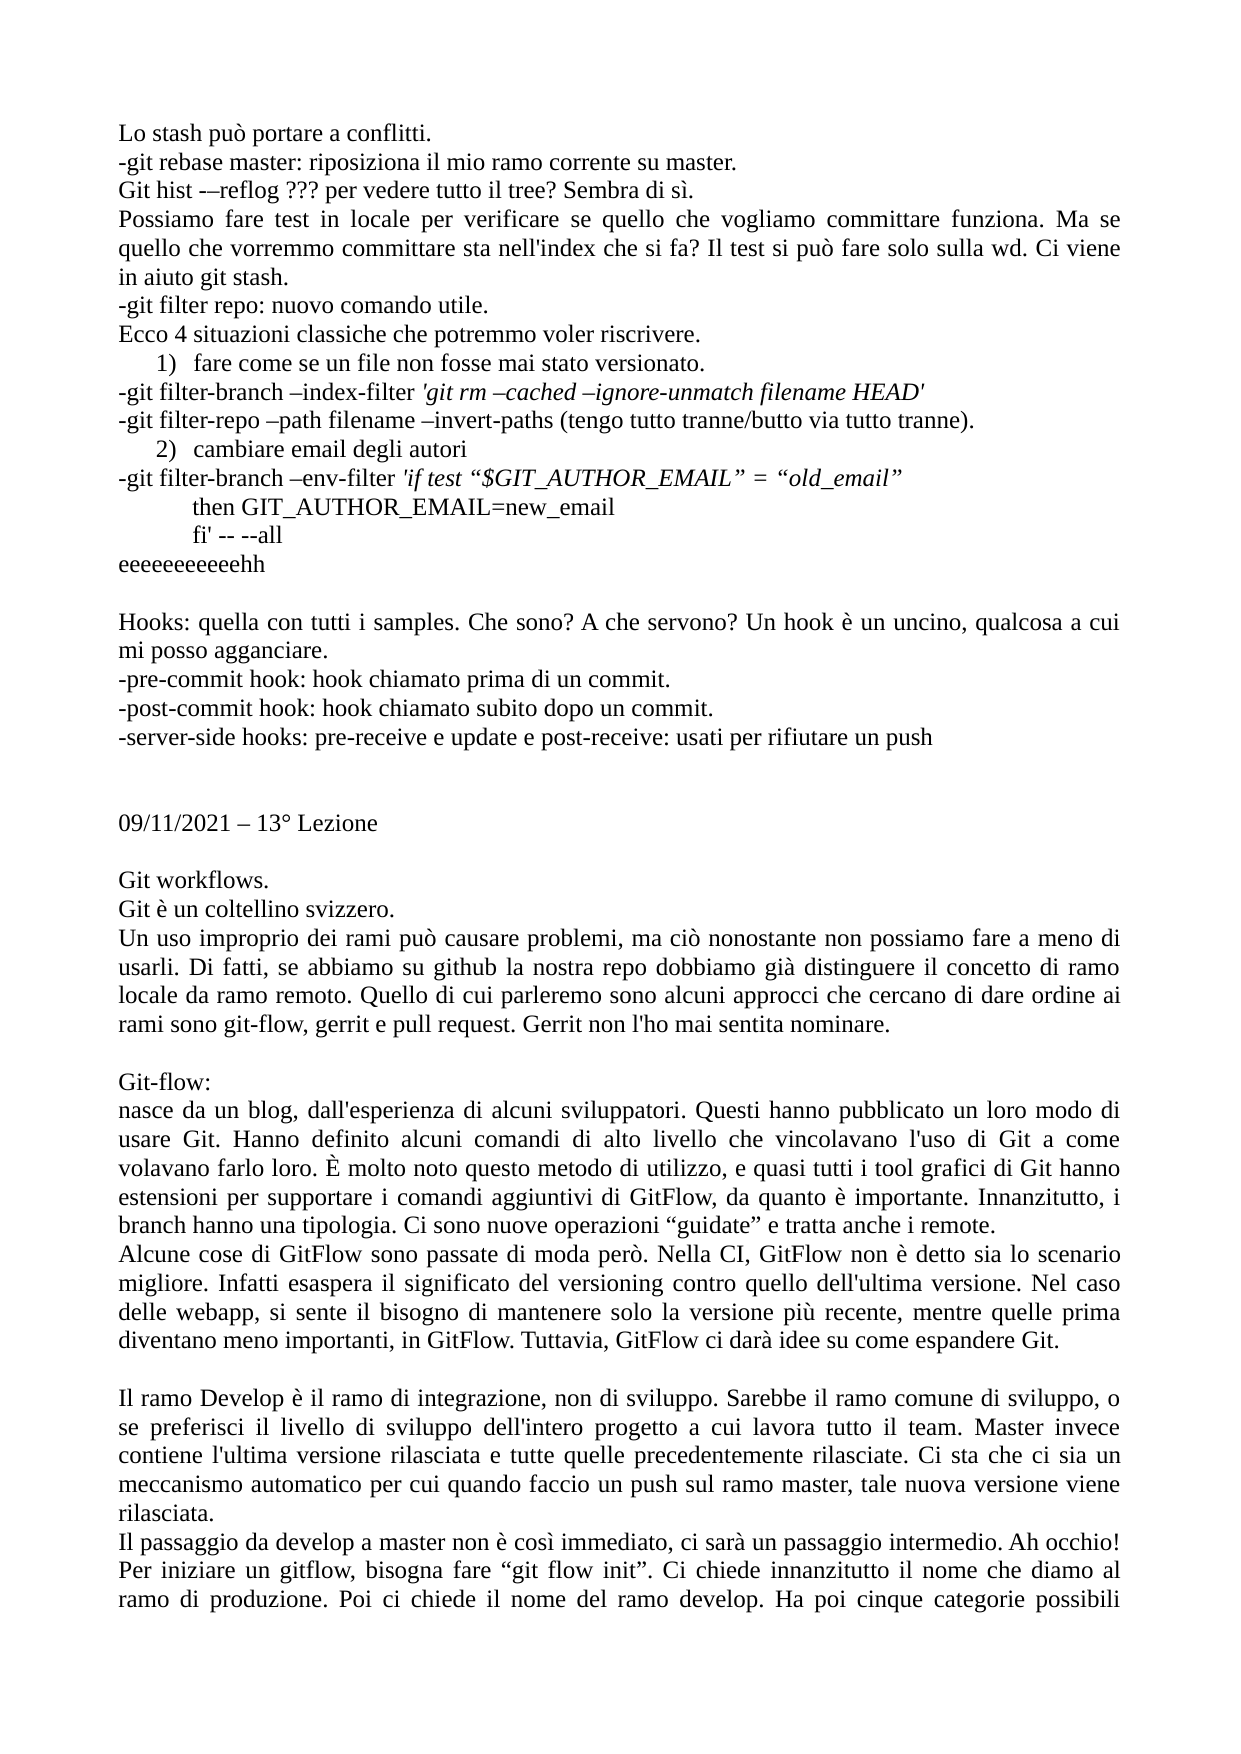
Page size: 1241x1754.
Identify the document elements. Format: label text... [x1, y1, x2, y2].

text -git filter repo: nuovo comando utile. [118, 291, 1122, 319]
text -git rebase master: riposiziona il mio ramo corrente su master. [118, 147, 1122, 176]
text -git filter-branch –env-filter 'if test “$GIT_AUTHOR_EMAIL” = “old_email” [118, 463, 1122, 492]
list cambiare email degli autori [156, 434, 1122, 463]
text -server-side hooks: pre-receive e update e post-receive: usati per rifiutare un push [118, 722, 1122, 751]
text Lo stash può portare a conflitti. [118, 118, 1122, 147]
text Hooks: quella con tutti i samples. Che sono? A che servono? Un hook è un uncino, qualcosa a cui mi posso agganciare. [118, 607, 1122, 664]
text Possiamo fare test in locale per verificare se quello che vogliamo committare funziona. Ma se quello che vorremmo committare sta nell'index che si fa? Il test si può fare solo sulla wd. Ci viene in aiuto git stash. [118, 204, 1122, 291]
text then GIT_AUTHOR_EMAIL=new_email [118, 492, 1122, 521]
text -git filter-branch –index-filter 'git rm –cached –ignore-unmatch filename HEAD' [118, 377, 1122, 406]
text -pre-commit hook: hook chiamato prima di un commit. [118, 664, 1122, 693]
text nasce da un blog, dall'esperienza di alcuni sviluppatori. Questi hanno pubblicato un loro modo di usare Git. Hanno definito alcuni comandi di alto livello che vincolavano l'uso di Git a come volavano farlo loro. È molto noto questo metodo di utilizzo, e quasi tutti i tool grafici di Git hanno estensioni per supportare i comandi aggiuntivi di GitFlow, da quanto è importante. Innanzitutto, i branch hanno una tipologia. Ci sono nuove operazioni “guidate” e tratta anche i remote. [118, 1096, 1122, 1239]
text -post-commit hook: hook chiamato subito dopo un commit. [118, 693, 1122, 722]
text fi' -- --all [118, 521, 1122, 549]
text 09/11/2021 – 13° Lezione [118, 808, 1122, 837]
text Alcune cose di GitFlow sono passate di moda però. Nella CI, GitFlow non è detto sia lo scenario migliore. Infatti esaspera il significato del versioning contro quello dell'ultima versione. Nel caso delle webapp, si sente il bisogno di mantenere solo la versione più recente, mentre quelle prima diventano meno importanti, in GitFlow. Tuttavia, GitFlow ci darà idee su come espandere Git. [118, 1239, 1122, 1354]
text Ecco 4 situazioni classiche che potremmo voler riscrivere. [118, 319, 1122, 348]
text Git workflows. [118, 866, 1122, 894]
list fare come se un file non fosse mai stato versionato. [156, 348, 1122, 377]
text Il ramo Develop è il ramo di integrazione, non di sviluppo. Sarebbe il ramo comune di sviluppo, o se preferisci il livello di sviluppo dell'intero progetto a cui lavora tutto il team. Master invece contiene l'ultima versione rilasciata e tutte quelle precedentemente rilasciate. Ci sta che ci sia un meccanismo automatico per cui quando faccio un push sul ramo master, tale nuova versione viene rilasciata. [118, 1383, 1122, 1527]
text Git è un coltellino svizzero. [118, 894, 1122, 923]
text Il passaggio da develop a master non è così immediato, ci sarà un passaggio intermedio. Ah occhio! Per iniziare un gitflow, bisogna fare “git flow init”. Ci chiede innanzitutto il nome che diamo al ramo di produzione. Poi ci chiede il nome del ramo develop. Ha poi cinque categorie possibili [118, 1527, 1122, 1613]
text Un uso improprio dei rami può causare problemi, ma ciò nonostante non possiamo fare a meno di usarli. Di fatti, se abbiamo su github la nostra repo dobbiamo già distinguere il concetto di ramo locale da ramo remoto. Quello di cui parleremo sono alcuni approcci che cercano di dare ordine ai rami sono git-flow, gerrit e pull request. Gerrit non l'ho mai sentita nominare. [118, 923, 1122, 1038]
text Git hist -–reflog ??? per vedere tutto il tree? Sembra di sì. [118, 176, 1122, 204]
text -git filter-repo –path filename –invert-paths (tengo tutto tranne/butto via tutto tranne). [118, 406, 1122, 434]
text Git-flow: [118, 1067, 1122, 1096]
text eeeeeeeeeeehh [118, 549, 1122, 578]
